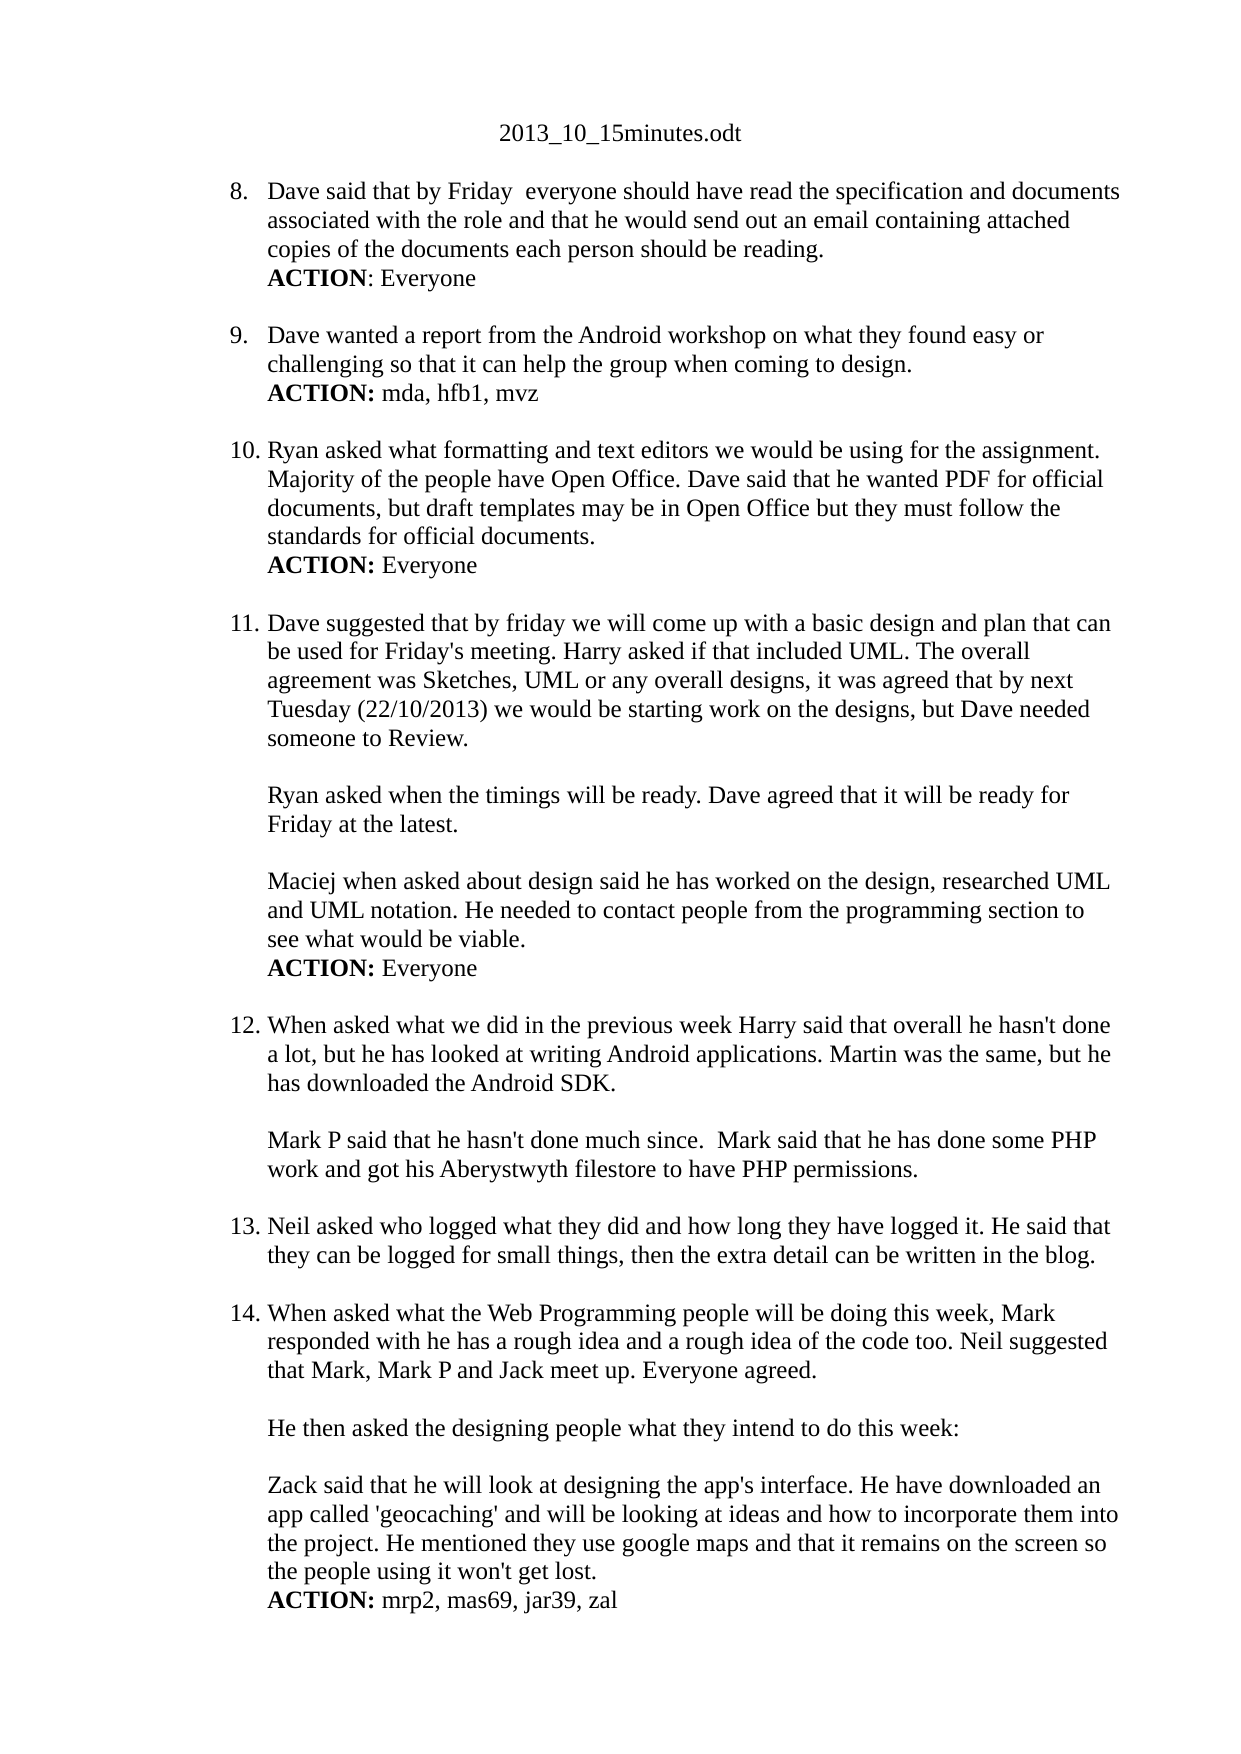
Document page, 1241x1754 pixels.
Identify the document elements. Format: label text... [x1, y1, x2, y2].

list Dave suggested that by friday we will come up with a basic design and plan that can be used for Friday's meeting. Harry asked if that included UML. The overall agreement was Sketches, UML or any overall designs, it was agreed that by next Tuesday (22/10/2013) we would be starting work on the designs, but Dave needed someone to Review. [229, 608, 1122, 751]
list Mark P said that he hasn't done much since. Mark said that he has done some PHP work and got his Aberystwyth filestore to have PHP permissions. [229, 1096, 1122, 1211]
list Maciej when asked about design said he has worked on the design, researched UML and UML notation. He needed to contact people from the programming section to see what would be viable. [229, 866, 1122, 953]
list Neil asked who logged what they did and how long they have logged it. He said that they can be logged for small things, then the extra detail can be written in the blog. [229, 1211, 1122, 1298]
list When asked what the Web Programming people will be doing this week, Mark responded with he has a rough idea and a rough idea of the code too. Neil suggested that Mark, Mark P and Jack meet up. Everyone agreed. He then asked the designing people what they intend to do this week: Zack said that he will look at designing the app's interface. He have downloaded an app called 'geocaching' and will be looking at ideas and how to incorporate them into the project. He mentioned they use google maps and that it remains on the screen so the people using it won't get lost. [229, 1298, 1122, 1585]
list Dave said that by Friday everyone should have read the specification and documents associated with the role and that he would send out an email containing attached copies of the documents each person should be reading. ACTION: Everyone [229, 176, 1122, 320]
list When asked what we did in the previous week Harry said that overall he hasn't done a lot, but he has looked at writing Android applications. Martin was the same, but he has downloaded the Android SDK. [229, 1010, 1122, 1096]
list Ryan asked what formatting and text editors we would be using for the assignment. Majority of the people have Open Office. Dave said that he wanted PDF for official documents, but draft templates may be in Open Office but they must follow the standards for official documents. ACTION: Everyone [229, 435, 1122, 608]
list Dave wanted a report from the Android workshop on what they found easy or challenging so that it can help the group when coming to design. ACTION: mda, hfb1, mvz [229, 320, 1122, 435]
list ACTION: mrp2, mas69, jar39, zal [229, 1585, 1122, 1614]
list Ryan asked when the timings will be ready. Dave agreed that it will be ready for Friday at the latest. [229, 751, 1122, 838]
list ACTION: Everyone [229, 953, 1122, 1010]
